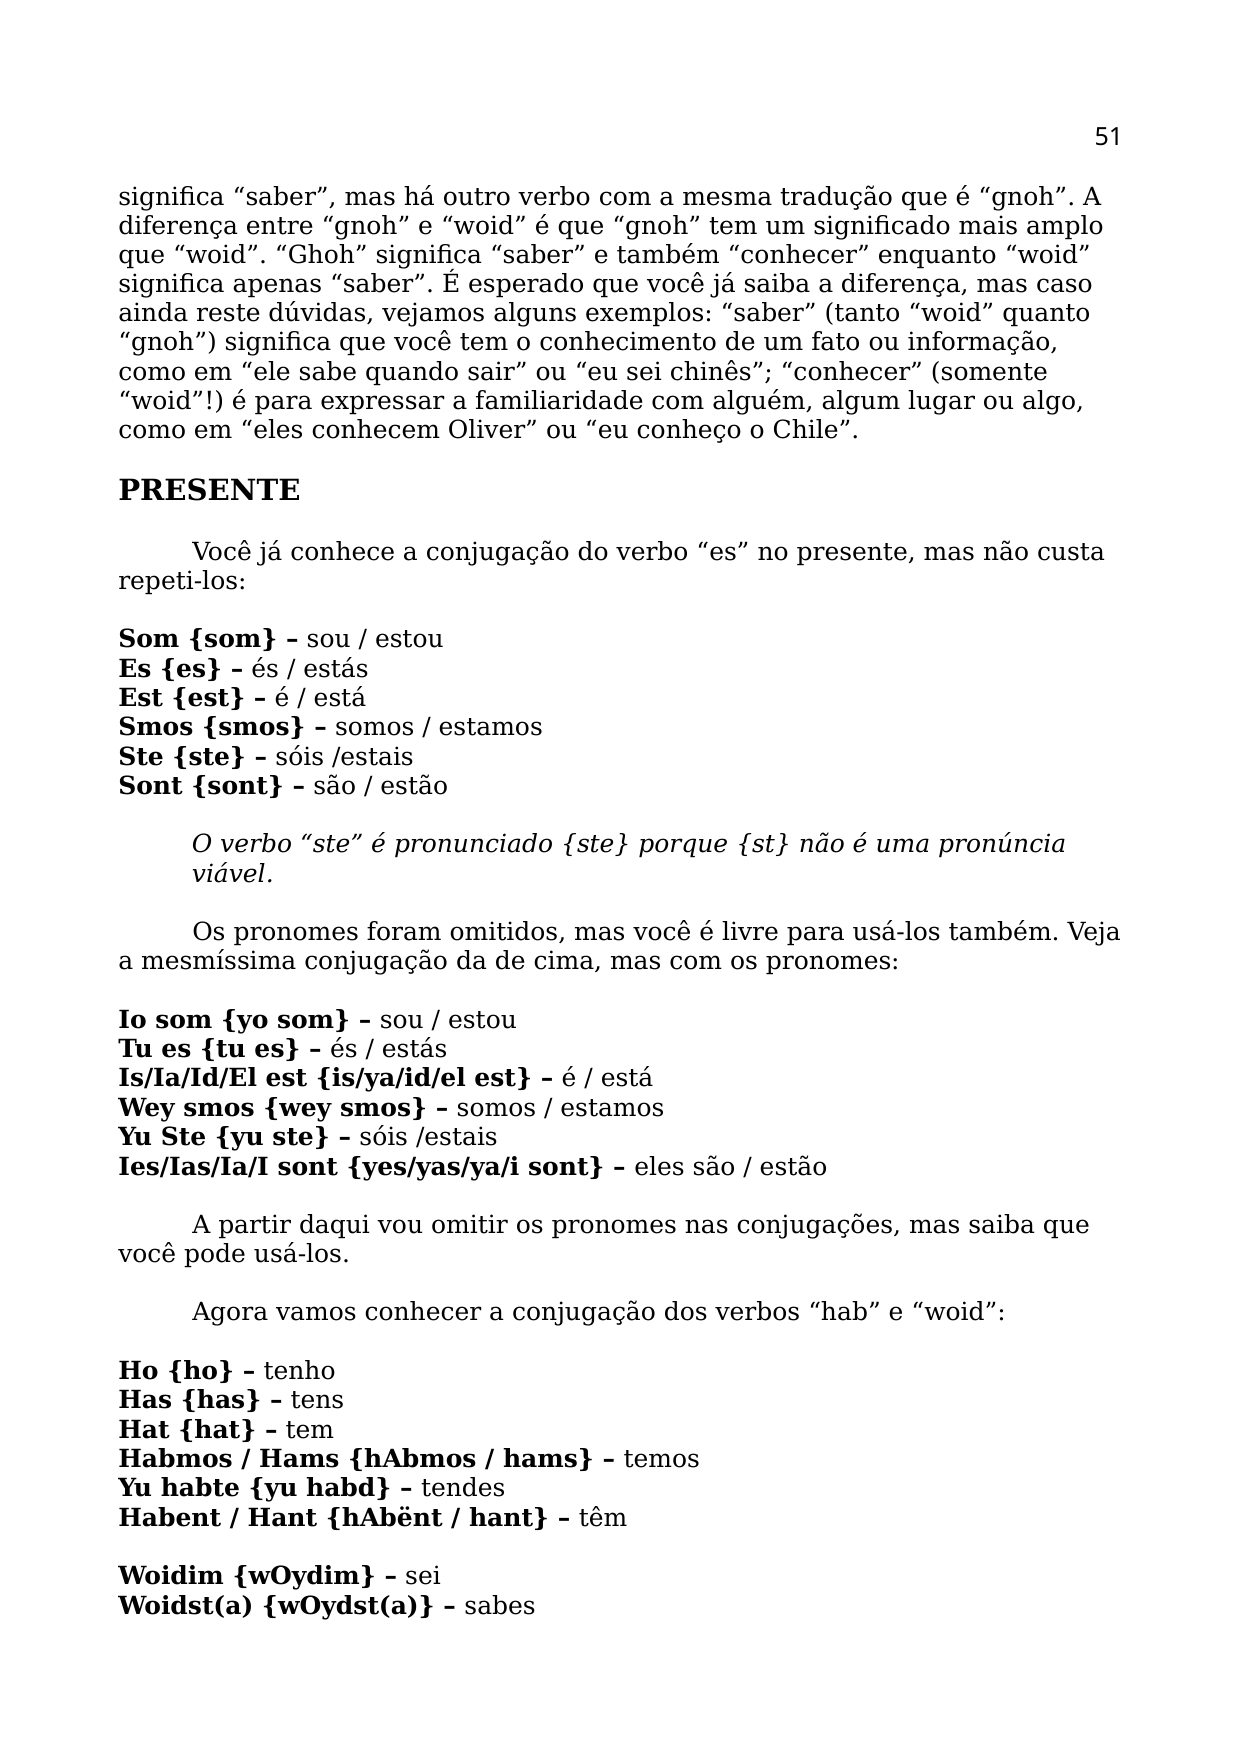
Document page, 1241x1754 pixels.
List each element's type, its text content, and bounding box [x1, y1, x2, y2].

text Yu habte {yu habd} – tendes [118, 1473, 1123, 1503]
text Ste {ste} – sóis /estais [118, 742, 1123, 771]
text Smos {smos} – somos / estamos [118, 712, 1123, 742]
text Ho {ho} – tenho [118, 1356, 1123, 1385]
text Woidst(a) {wOydst(a)} – sabes [118, 1591, 1123, 1620]
text Hat {hat} – tem [118, 1415, 1123, 1444]
text Os pronomes foram omitidos, mas você é livre para usá-los também. Veja a mesmíssima conjugação da de cima, mas com os pronomes: [118, 917, 1123, 976]
text A partir daqui vou omitir os pronomes nas conjugações, mas saiba que você pode usá-los. [118, 1210, 1123, 1268]
text O verbo “ste” é pronunciado {ste} porque {st} não é uma pronúncia viável. [192, 830, 1123, 888]
text Est {est} – é / está [118, 683, 1123, 712]
text Is/Ia/Id/El est {is/ya/id/el est} – é / está [118, 1063, 1123, 1093]
text Has {has} – tens [118, 1385, 1123, 1415]
text Woidim {wOydim} – sei [118, 1561, 1123, 1591]
text Tu es {tu es} – és / estás [118, 1034, 1123, 1063]
text Yu Ste {yu ste} – sóis /estais [118, 1122, 1123, 1152]
text Habent / Hant {hAbënt / hant} – têm [118, 1503, 1123, 1532]
text Io som {yo som} – sou / estou [118, 1005, 1123, 1034]
text Agora vamos conhecer a conjugação dos verbos “hab” e “woid”: [118, 1298, 1123, 1327]
text Wey smos {wey smos} – somos / estamos [118, 1093, 1123, 1122]
text Ies/Ias/Ia/I sont {yes/yas/ya/i sont} – eles são / estão [118, 1152, 1123, 1181]
subtitle PRESENTE [118, 473, 1123, 508]
text significa “saber”, mas há outro verbo com a mesma tradução que é “gnoh”. A diferença entre “gnoh” e “woid” é que “gnoh” tem um significado mais amplo que “woid”. “Ghoh” significa “saber” e também “conhecer” enquanto “woid” significa apenas “saber”. É esperado que você já saiba a diferença, mas caso ainda reste dúvidas, vejamos alguns exemplos: “saber” (tanto “woid” quanto “gnoh”) significa que você tem o conhecimento de um fato ou informação, como em “ele sabe quando sair” ou “eu sei chinês”; “conhecer” (somente “woid”!) é para expressar a familiaridade com alguém, algum lugar ou algo, como em “eles conhecem Oliver” ou “eu conheço o Chile”. [118, 182, 1123, 444]
text Es {es} – és / estás [118, 654, 1123, 683]
text Som {som} – sou / estou [118, 624, 1123, 654]
text Habmos / Hams {hAbmos / hams} – temos [118, 1444, 1123, 1473]
text Sont {sont} – são / estão [118, 771, 1123, 801]
text Você já conhece a conjugação do verbo “es” no presente, mas não custa repeti-los: [118, 537, 1123, 595]
